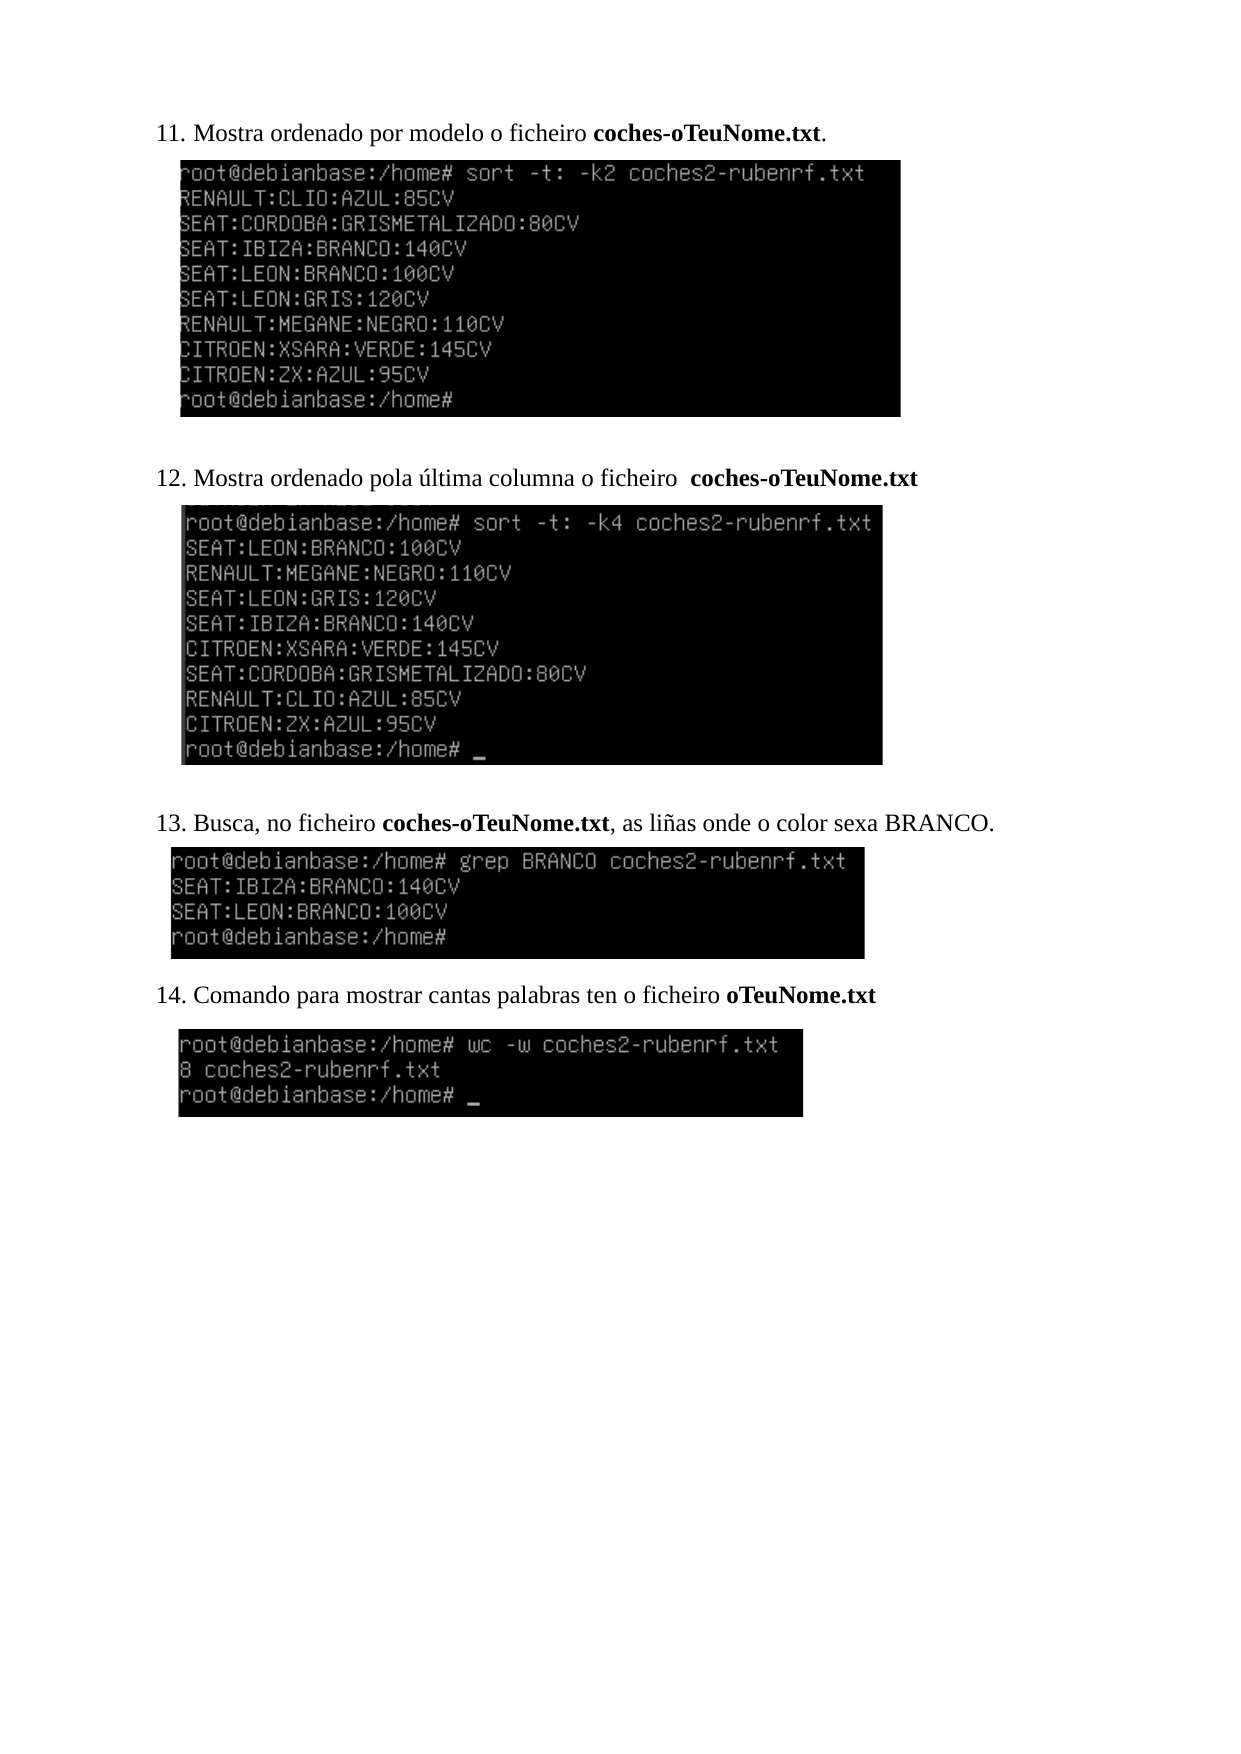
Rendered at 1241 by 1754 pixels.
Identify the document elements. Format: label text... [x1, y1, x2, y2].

picture [180, 160, 901, 417]
list Mostra ordenado por modelo o ficheiro coches-oTeuNome.txt. [156, 118, 1122, 147]
picture [181, 505, 883, 765]
list Comando para mostrar cantas palabras ten o ficheiro oTeuNome.txt [156, 981, 1122, 1009]
picture [178, 1029, 804, 1117]
list Mostra ordenado pola última columna o ficheiro coches-oTeuNome.txt [156, 463, 1122, 492]
list Busca, no ficheiro coches-oTeuNome.txt, as liñas onde o color sexa BRANCO. [156, 808, 1122, 837]
picture [170, 847, 865, 959]
